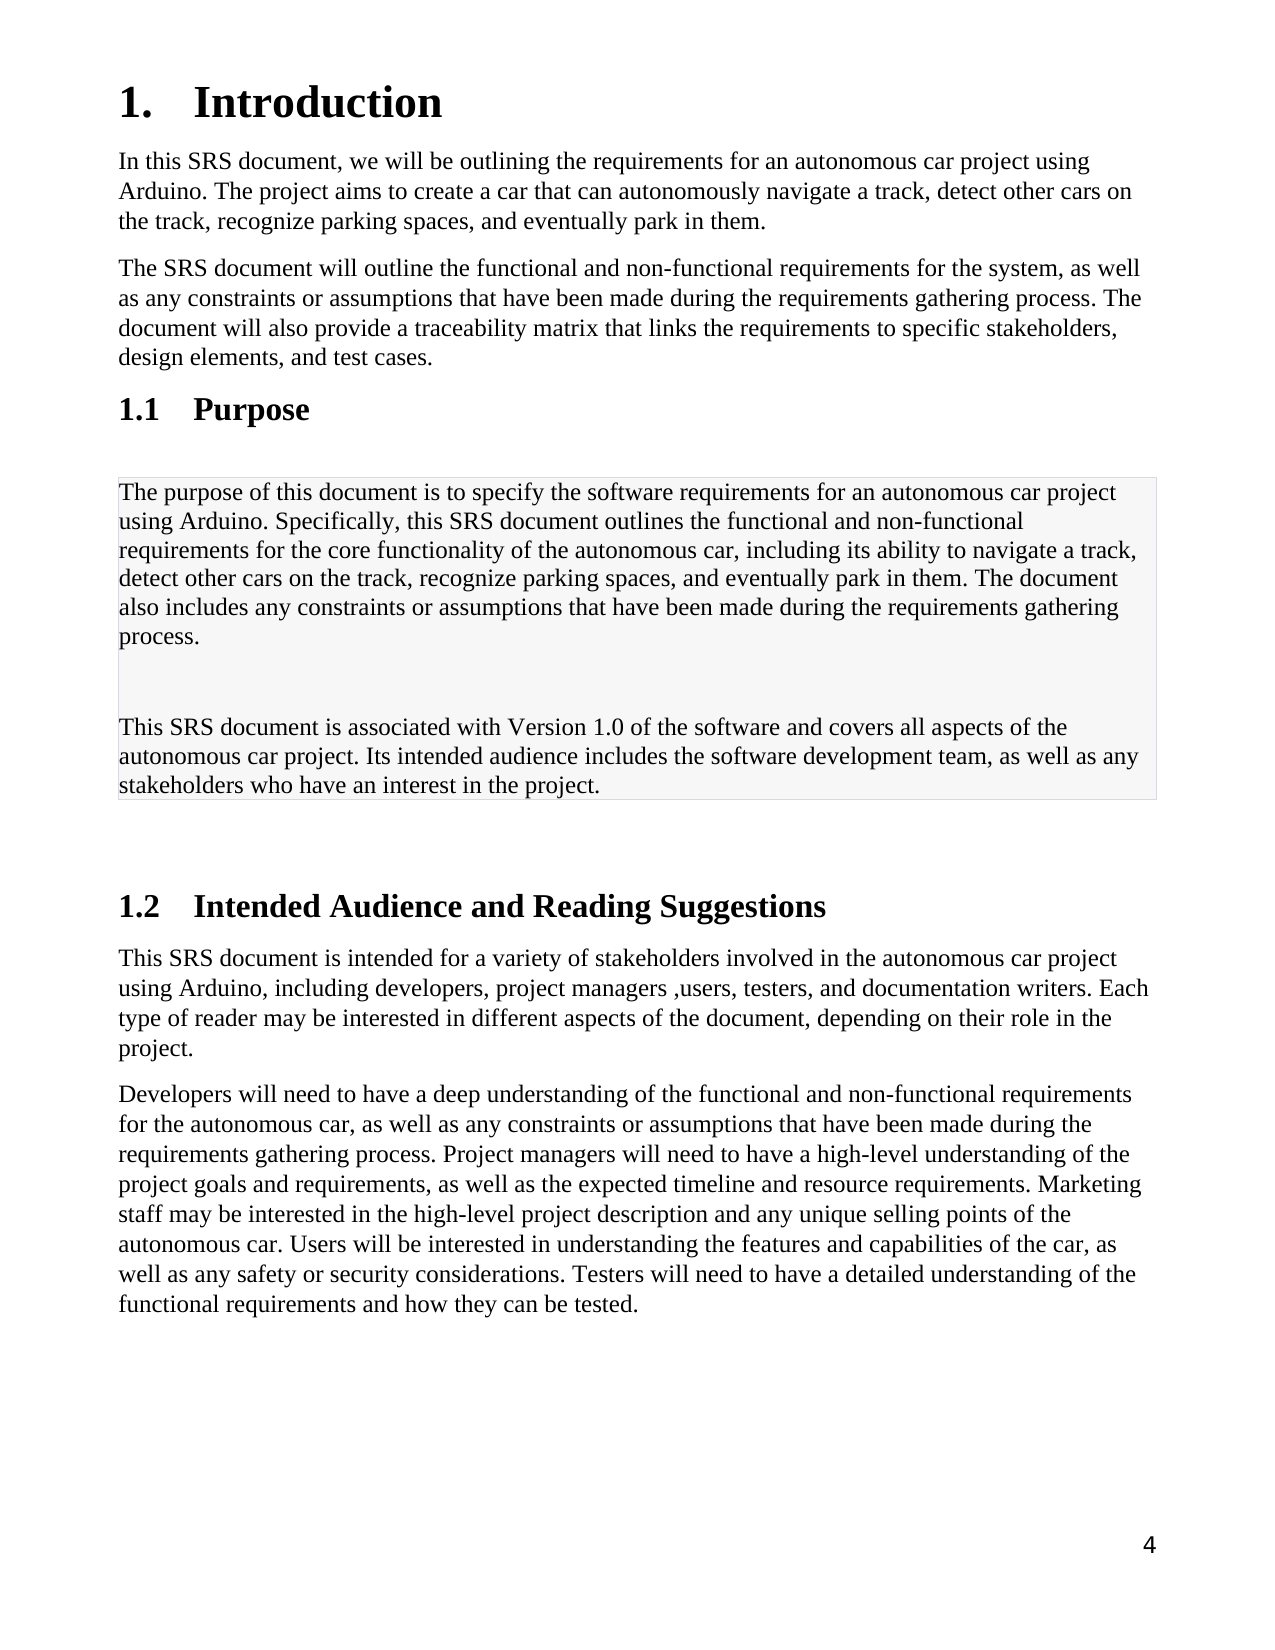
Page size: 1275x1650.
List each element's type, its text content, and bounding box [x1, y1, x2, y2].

text 1.1 Purpose [118, 389, 1157, 427]
text 1. Introduction [118, 75, 1157, 128]
text This SRS document is intended for a variety of stakeholders involved in the autonomous car project using Arduino, including developers, project managers ,users, testers, and documentation writers. Each type of reader may be interested in different aspects of the document, depending on their role in the project. [118, 943, 1157, 1062]
text The purpose of this document is to specify the software requirements for an autonomous car project using Arduino. Specifically, this SRS document outlines the functional and non-functional requirements for the core functionality of the autonomous car, including its ability to navigate a track, detect other cars on the track, recognize parking spaces, and eventually park in them. The document also includes any constraints or assumptions that have been made during the requirements gathering process. [119, 478, 1156, 650]
text This SRS document is associated with Version 1.0 of the software and covers all aspects of the autonomous car project. Its intended audience includes the software development team, as well as any stakeholders who have an interest in the project. [119, 712, 1156, 799]
text The SRS document will outline the functional and non-functional requirements for the system, as well as any constraints or assumptions that have been made during the requirements gathering process. The document will also provide a traceability matrix that links the requirements to specific stakeholders, design elements, and test cases. [118, 253, 1157, 371]
text In this SRS document, we will be outlining the requirements for an autonomous car project using Arduino. The project aims to create a car that can autonomously navigate a track, detect other cars on the track, recognize parking spaces, and eventually park in them. [118, 146, 1157, 235]
text Developers will need to have a deep understanding of the functional and non-functional requirements for the autonomous car, as well as any constraints or assumptions that have been made during the requirements gathering process. Project managers will need to have a high-level understanding of the project goals and requirements, as well as the expected timeline and resource requirements. Marketing staff may be interested in the high-level project description and any unique selling points of the autonomous car. Users will be interested in understanding the features and capabilities of the car, as well as any safety or security considerations. Testers will need to have a detailed understanding of the functional requirements and how they can be tested. [118, 1079, 1157, 1317]
text 1.2 Intended Audience and Reading Suggestions [118, 887, 1157, 925]
